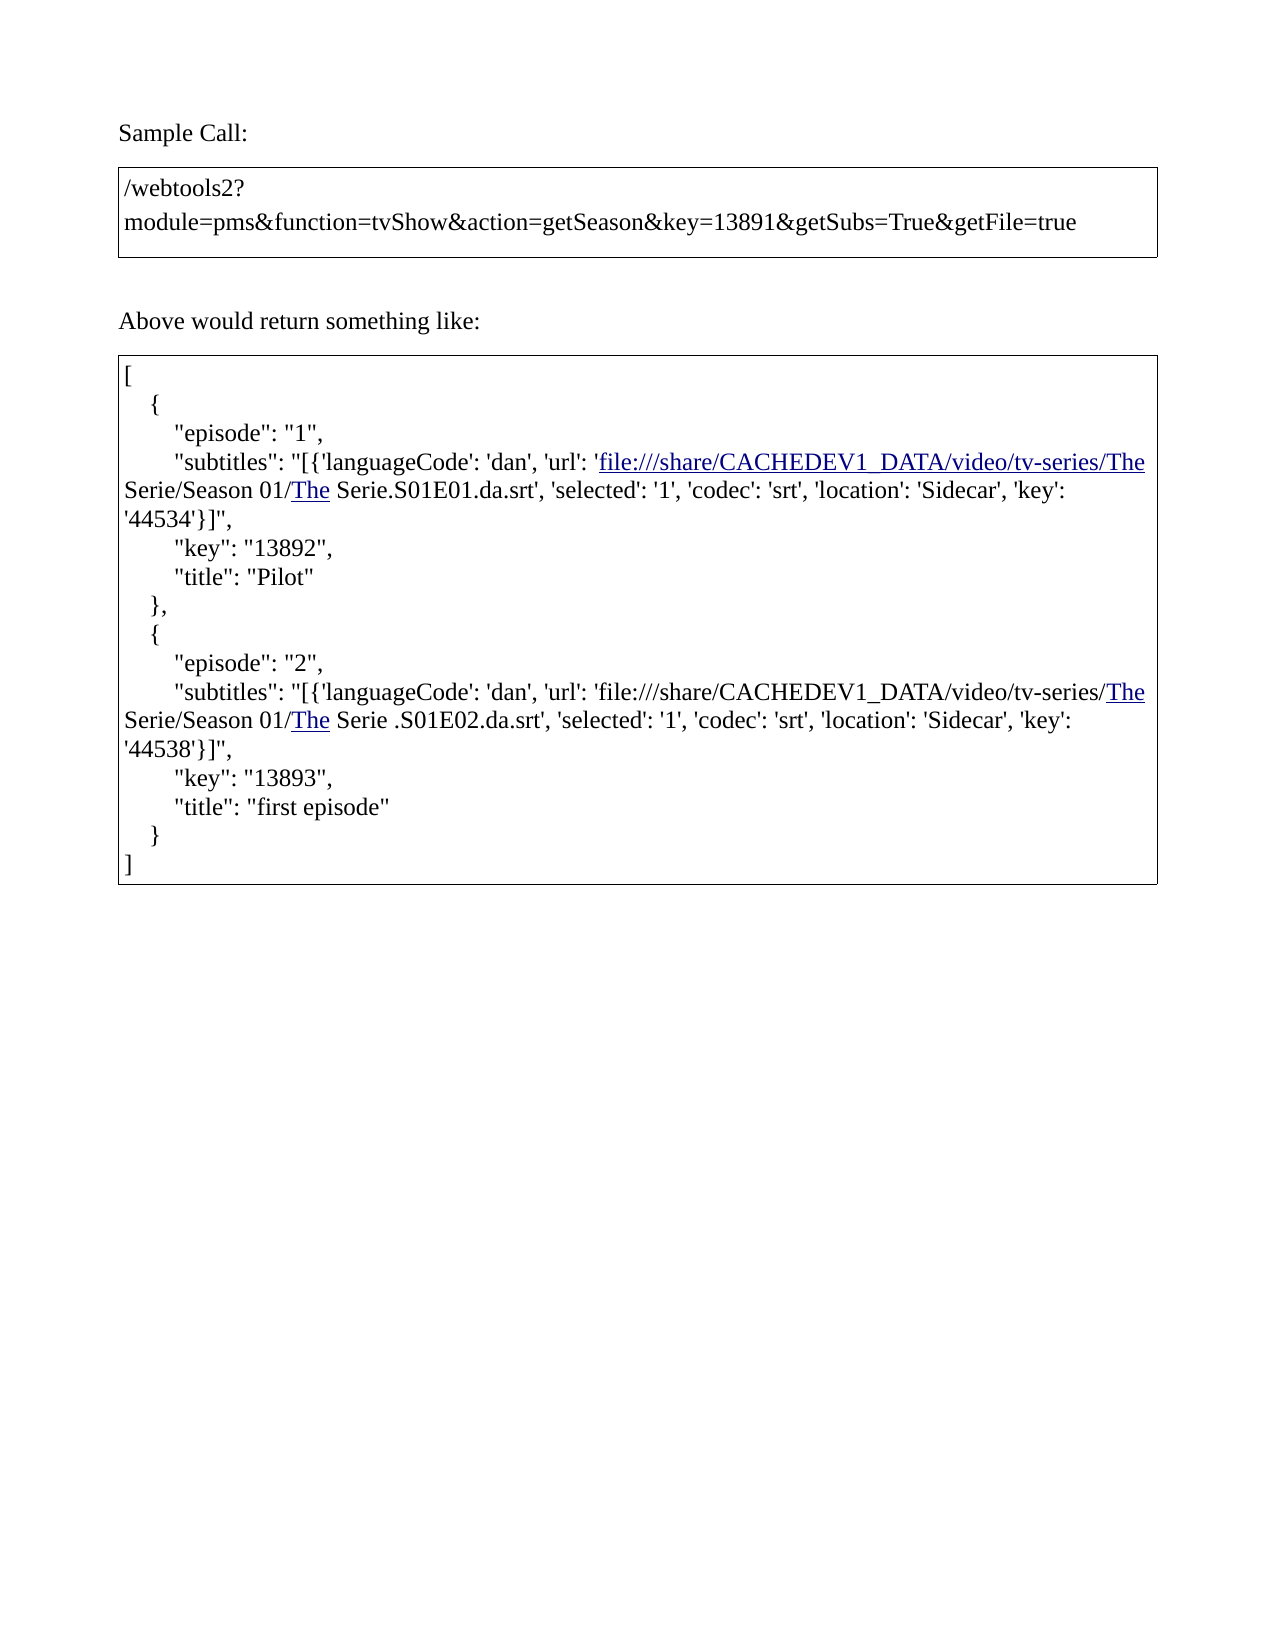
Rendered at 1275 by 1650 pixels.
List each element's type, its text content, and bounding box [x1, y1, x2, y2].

table_header /webtools2?module=pms&function=tvShow&action=getSeason&key=13891&getSubs=True&getFile=true [119, 168, 1157, 257]
text Sample Call: [118, 118, 1157, 147]
table_header [ { "episode": "1", "subtitles": "[{'languageCode': 'dan', 'url': 'file:///share/CACHEDEV1_DATA/video/tv-series/The Serie/Season 01/The Serie.S01E01.da.srt', 'selected': '1', 'codec': 'srt', 'location': 'Sidecar', 'key': '44534'}]", "key": "13892", "title": "Pilot" }, { "episode": "2", "subtitles": "[{'languageCode': 'dan', 'url': 'file:///share/CACHEDEV1_DATA/video/tv-series/The Serie/Season 01/The Serie .S01E02.da.srt', 'selected': '1', 'codec': 'srt', 'location': 'Sidecar', 'key': '44538'}]", "key": "13893", "title": "first episode" } ] [119, 356, 1157, 884]
text Above would return something like: [118, 306, 1157, 334]
